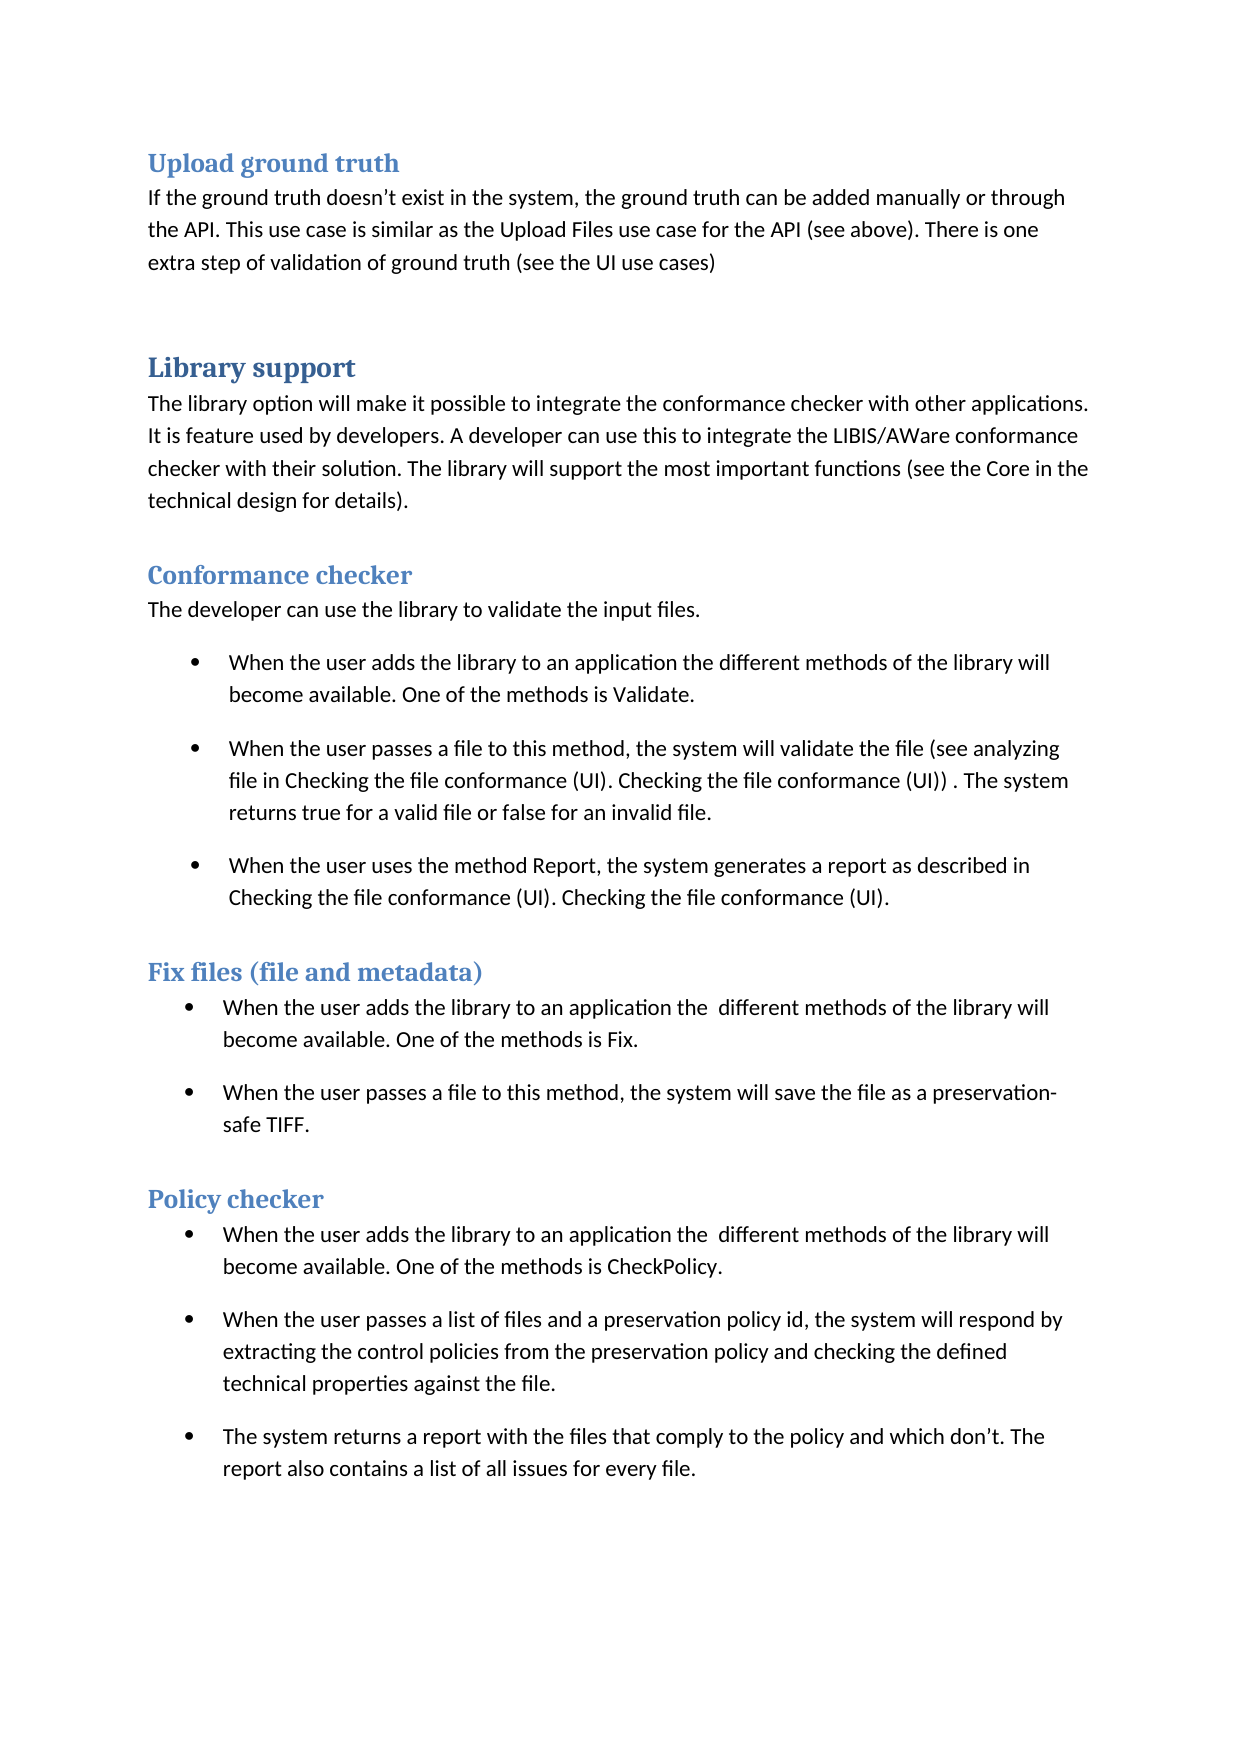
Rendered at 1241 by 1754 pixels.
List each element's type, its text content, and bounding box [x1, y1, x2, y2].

list When the user adds the library to an application the different methods of the library will become available. One of the methods is Validate. [191, 648, 1093, 709]
text If the ground truth doesn’t exist in the system, the ground truth can be added manually or through the API. This use case is similar as the Upload Files use case for the API (see above). There is one extra step of validation of ground truth (see the UI use cases) [148, 183, 1093, 276]
list When the user adds the library to an application the different methods of the library will become available. One of the methods is Fix. [185, 993, 1093, 1053]
text The library option will make it possible to integrate the conformance checker with other applications. It is feature used by developers. A developer can use this to integrate the LIBIS/AWare conformance checker with their solution. The library will support the most important functions (see the Core in the technical design for details). [148, 389, 1093, 514]
list When the user adds the library to an application the different methods of the library will become available. One of the methods is CheckPolicy. [185, 1220, 1093, 1280]
list The system returns a report with the files that comply to the policy and which don’t. The report also contains a list of all issues for every file. [185, 1422, 1093, 1483]
list When the user passes a list of files and a preservation policy id, the system will respond by extracting the control policies from the preservation policy and checking the defined technical properties against the file. [185, 1305, 1093, 1397]
list When the user passes a file to this method, the system will save the file as a preservation-safe TIFF. [185, 1078, 1093, 1138]
subtitle Library support [148, 351, 1093, 384]
subtitle Fix files (file and metadata) [148, 957, 1093, 988]
subtitle Conformance checker [148, 560, 1093, 591]
text The developer can use the library to validate the input files. [148, 595, 1093, 623]
list When the user passes a file to this method, the system will validate the file (see analyzing file in Checking the file conformance (UI). Checking the file conformance (UI)) . The system returns true for a valid file or false for an invalid file. [191, 734, 1093, 826]
subtitle Policy checker [148, 1184, 1093, 1215]
list When the user uses the method Report, the system generates a report as described in Checking the file conformance (UI). Checking the file conformance (UI). [191, 851, 1093, 911]
subtitle Upload ground truth [148, 148, 1093, 179]
